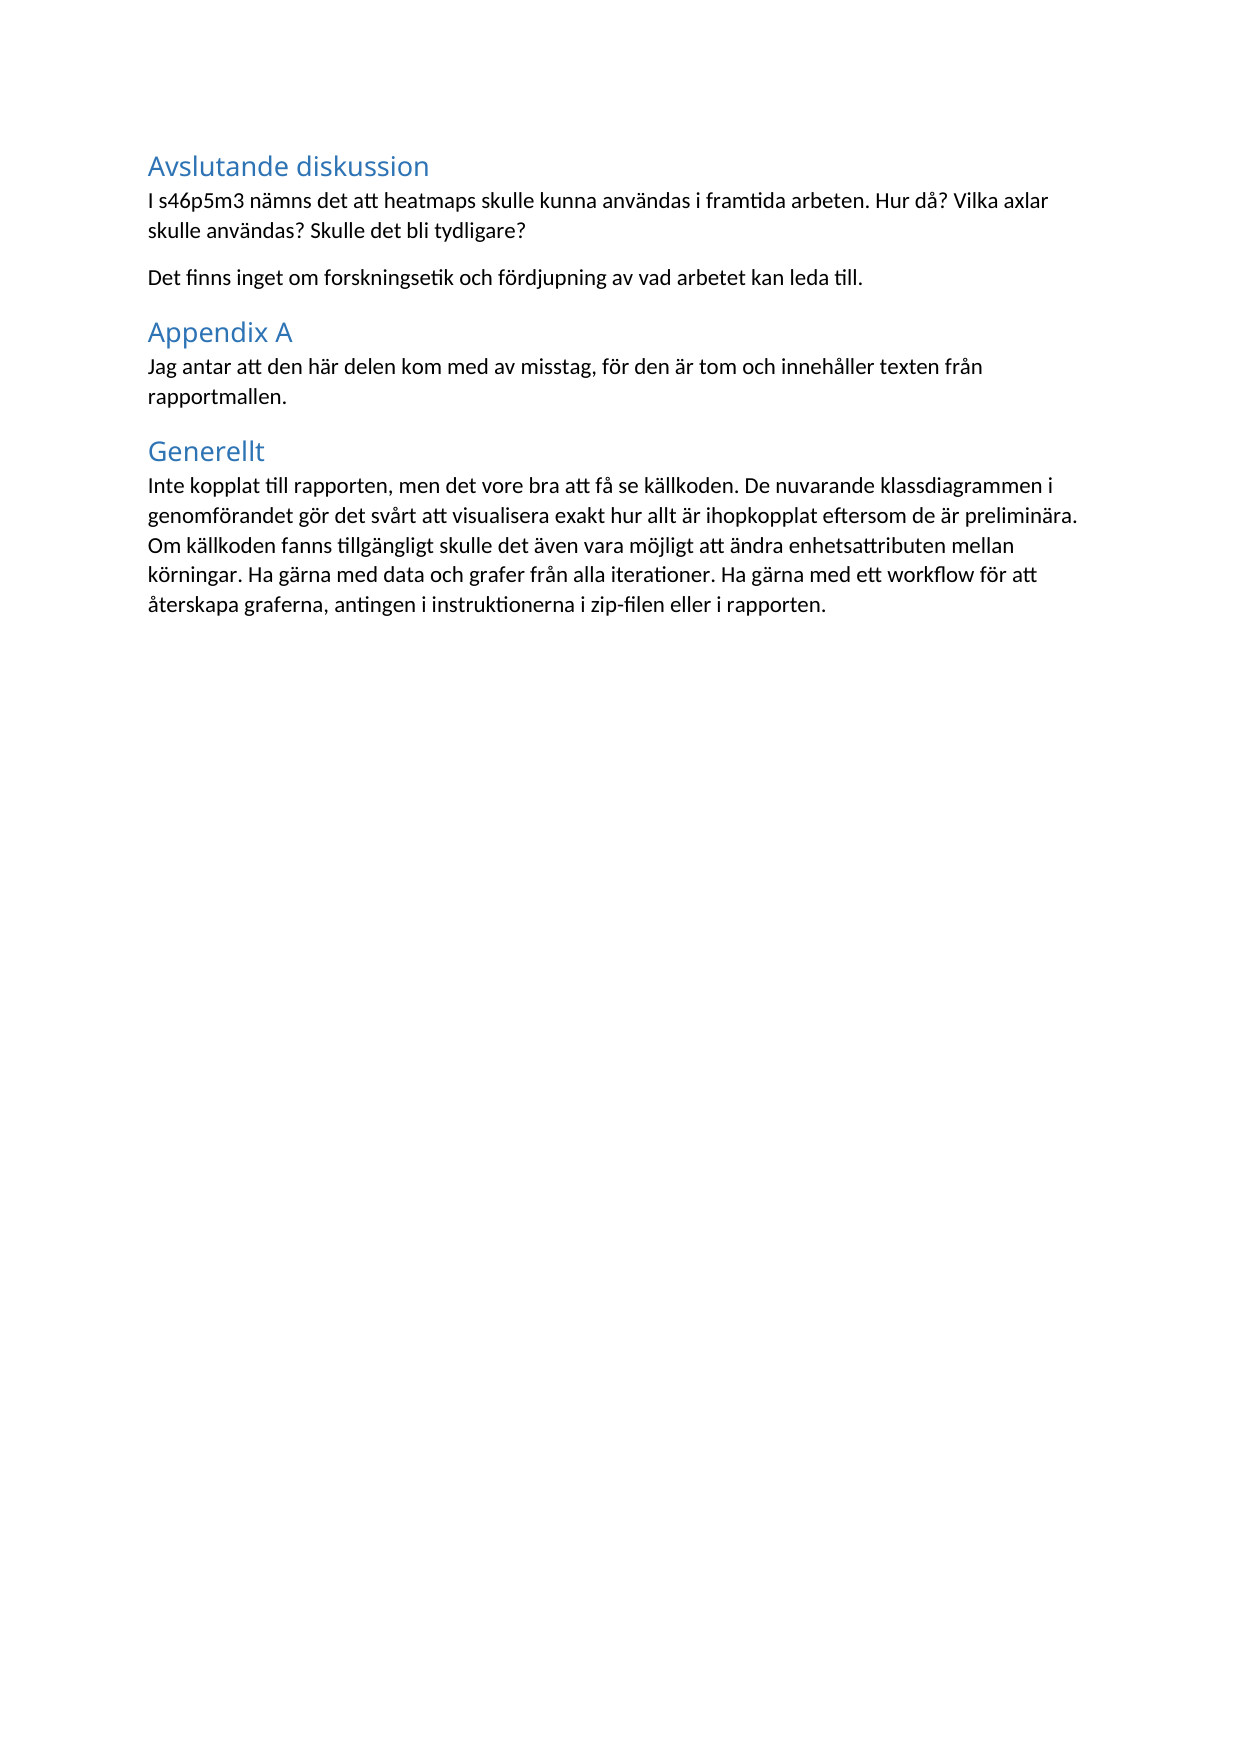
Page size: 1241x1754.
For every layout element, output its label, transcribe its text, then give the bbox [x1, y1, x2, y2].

subtitle Avslutande diskussion [148, 148, 1093, 184]
subtitle Appendix A [148, 313, 1093, 350]
text Inte kopplat till rapporten, men det vore bra att få se källkoden. De nuvarande klassdiagrammen i genomförandet gör det svårt att visualisera exakt hur allt är ihopkopplat eftersom de är preliminära. Om källkoden fanns tillgängligt skulle det även vara möjligt att ändra enhetsattributen mellan körningar. Ha gärna med data och grafer från alla iterationer. Ha gärna med ett workflow för att återskapa graferna, antingen i instruktionerna i zip-filen eller i rapporten. [148, 472, 1093, 618]
text I s46p5m3 nämns det att heatmaps skulle kunna användas i framtida arbeten. Hur då? Vilka axlar skulle användas? Skulle det bli tydligare? [148, 187, 1093, 244]
text Jag antar att den här delen kom med av misstag, för den är tom och innehåller texten från rapportmallen. [148, 352, 1093, 410]
text Det finns inget om forskningsetik och fördjupning av vad arbetet kan leda till. [148, 263, 1093, 291]
subtitle Generellt [148, 432, 1093, 469]
